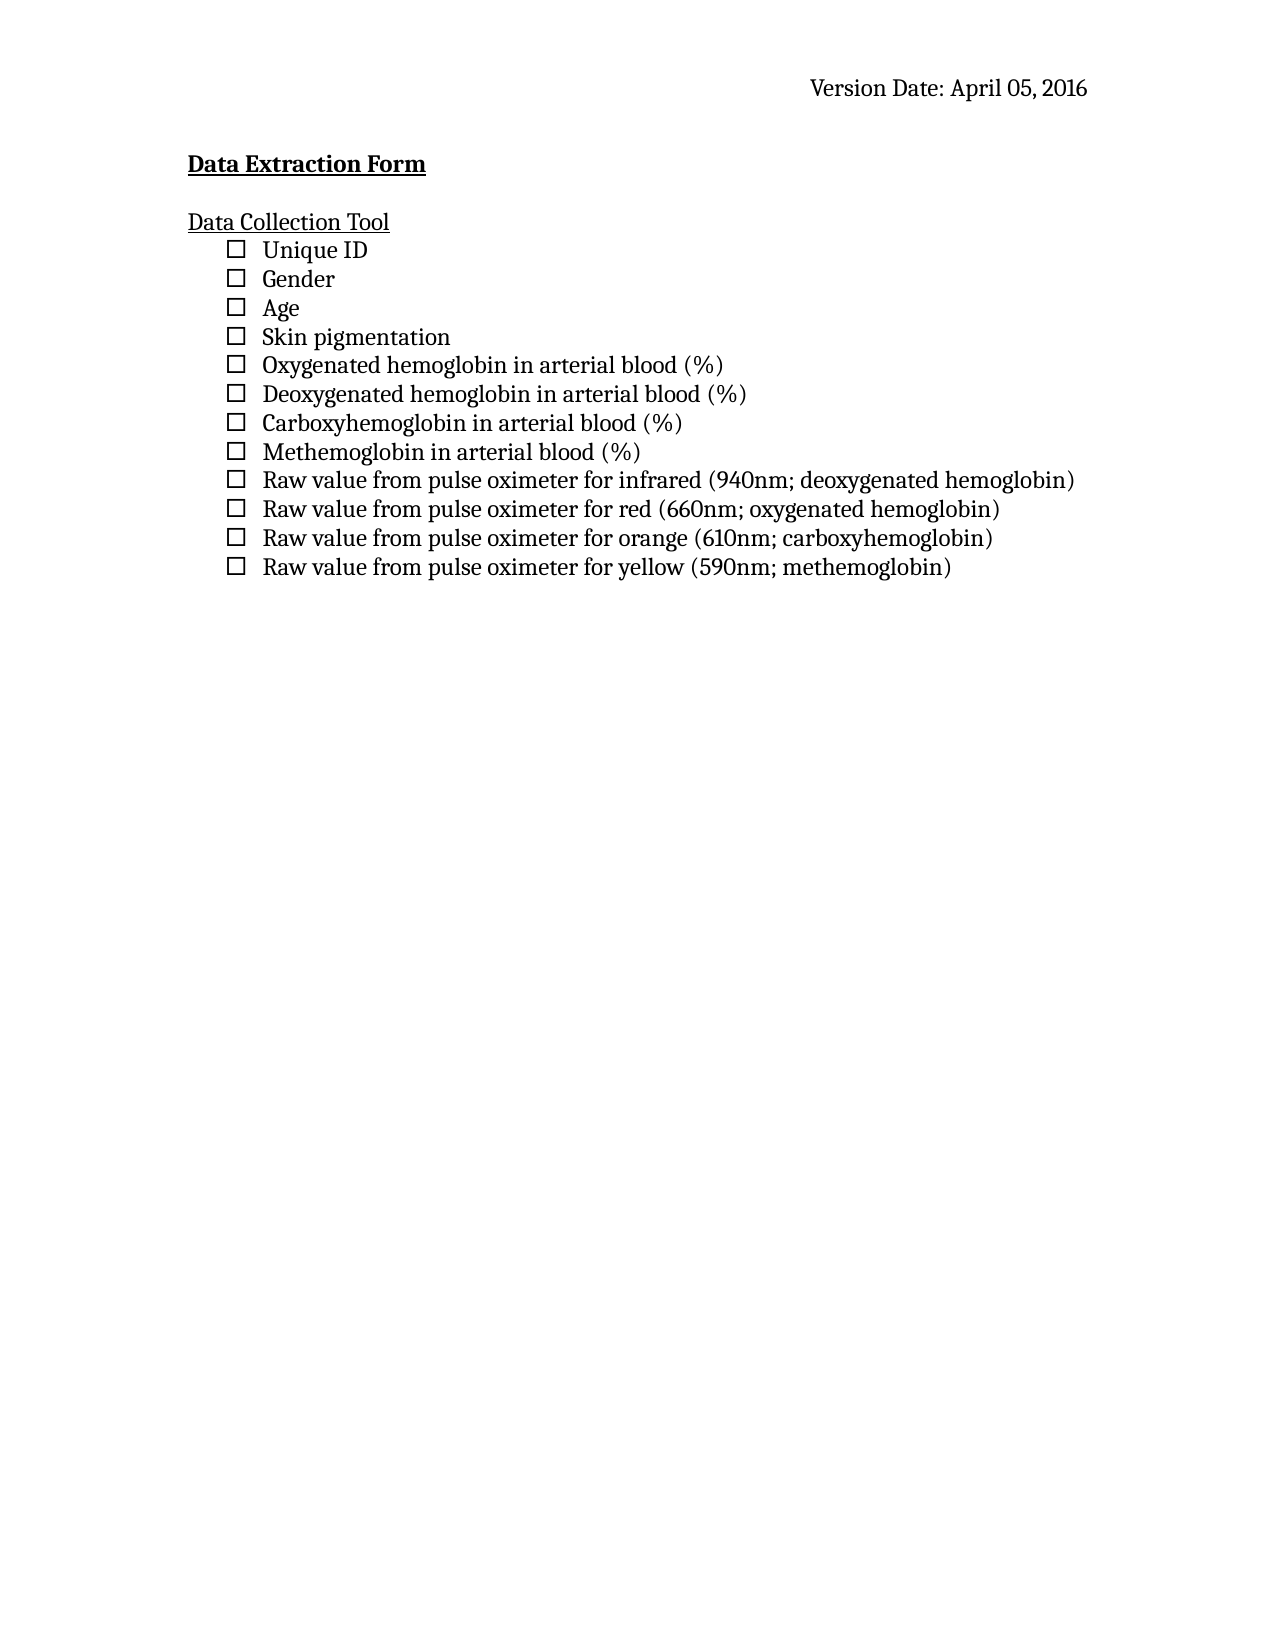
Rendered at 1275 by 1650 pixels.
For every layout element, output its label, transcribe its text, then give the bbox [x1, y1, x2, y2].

list Raw value from pulse oximeter for infrared (940nm; deoxygenated hemoglobin) [225, 466, 1087, 495]
list Raw value from pulse oximeter for orange (610nm; carboxyhemoglobin) [225, 524, 1087, 552]
list Oxygenated hemoglobin in arterial blood (%) [225, 351, 1087, 380]
list Raw value from pulse oximeter for red (660nm; oxygenated hemoglobin) [225, 495, 1087, 524]
list Carboxyhemoglobin in arterial blood (%) [225, 409, 1087, 437]
list Age [225, 294, 1087, 322]
list Deoxygenated hemoglobin in arterial blood (%) [225, 380, 1087, 409]
list Raw value from pulse oximeter for yellow (590nm; methemoglobin) [225, 552, 1087, 581]
list Gender [225, 265, 1087, 294]
list Methemoglobin in arterial blood (%) [225, 437, 1087, 466]
list Unique ID [225, 236, 1087, 265]
list Skin pigmentation [225, 322, 1087, 351]
list Data Collection Tool [187, 207, 1087, 236]
text Data Extraction Form [187, 150, 1087, 179]
